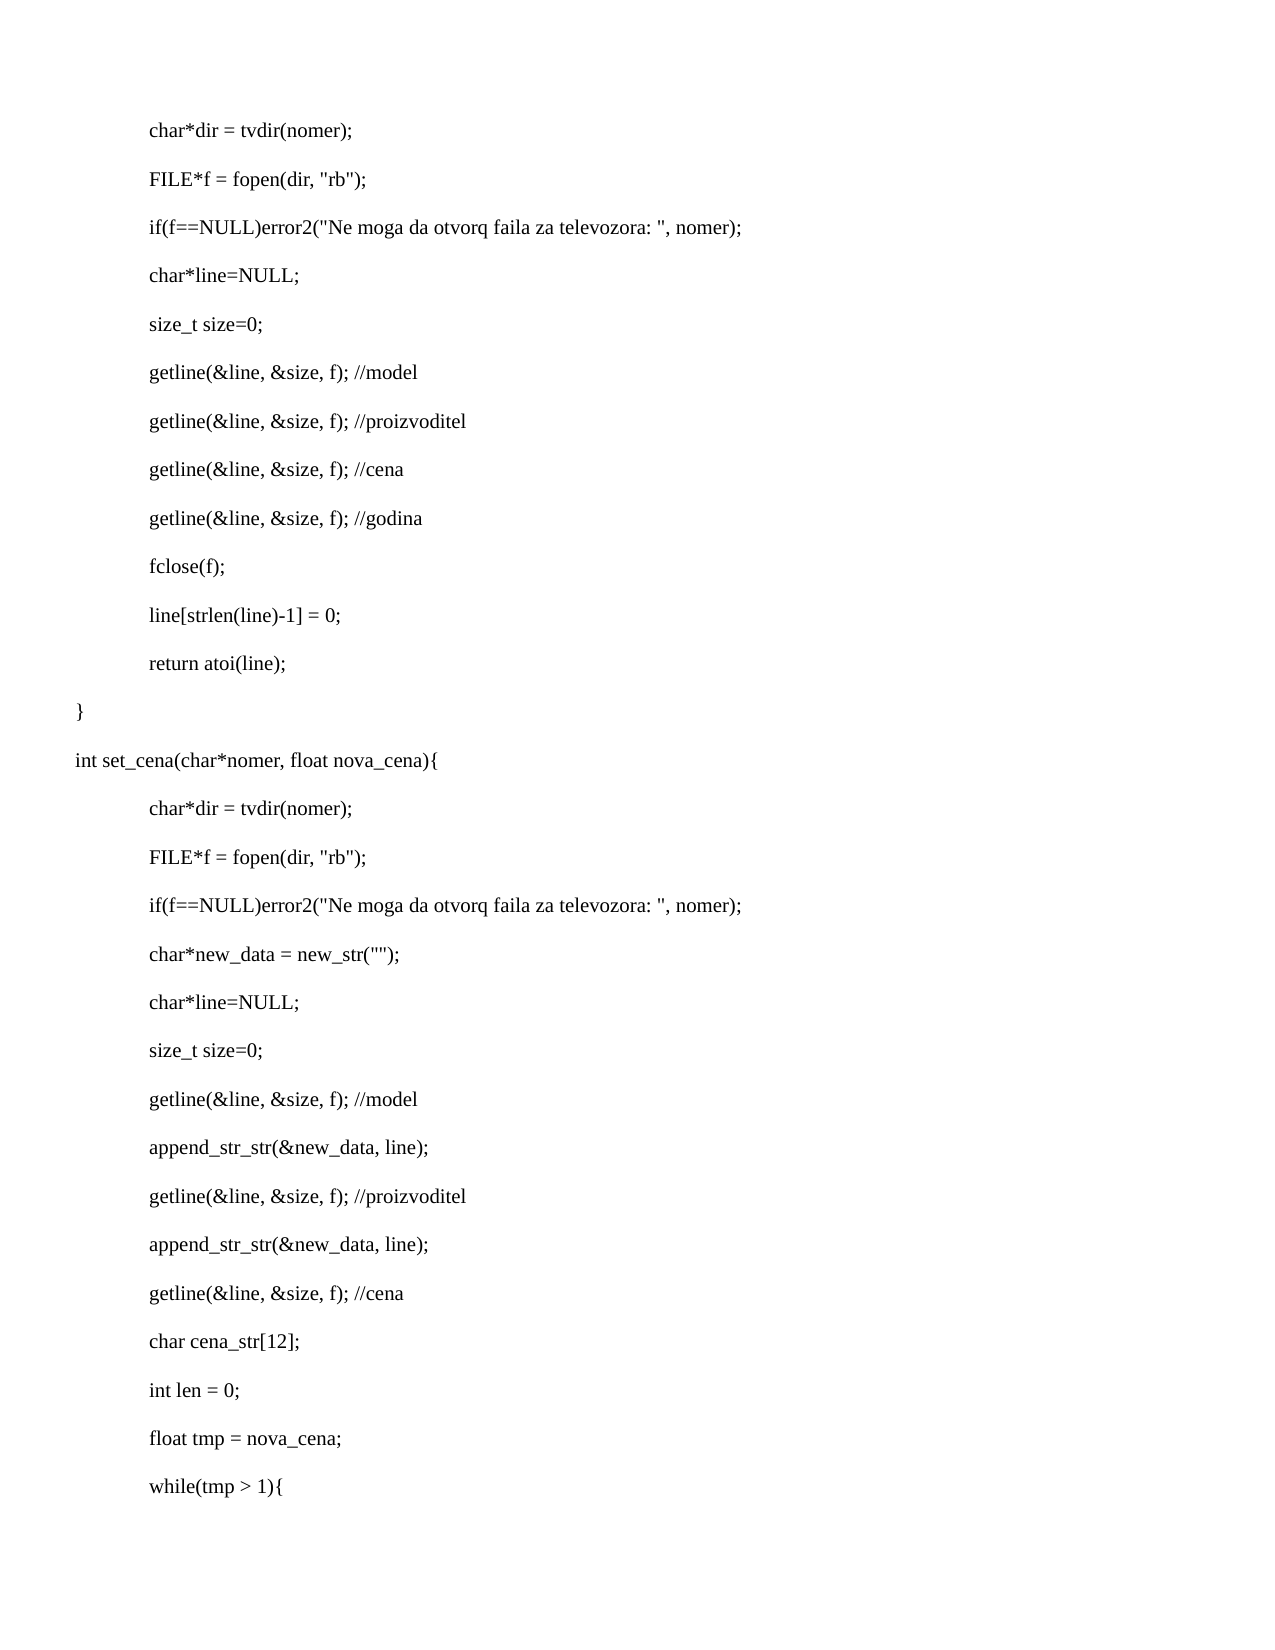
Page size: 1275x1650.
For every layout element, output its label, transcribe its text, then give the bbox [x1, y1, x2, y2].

text } [75, 699, 1209, 723]
text char*dir = tvdir(nomer); [75, 118, 1209, 142]
text float tmp = nova_cena; [75, 1426, 1209, 1450]
text getline(&line, &size, f); //godina [75, 506, 1209, 530]
text if(f==NULL)error2("Ne moga da otvorq faila za televozora: ", nomer); [75, 215, 1209, 239]
text char*line=NULL; [75, 263, 1209, 287]
text int len = 0; [75, 1377, 1209, 1402]
text getline(&line, &size, f); //model [75, 1087, 1209, 1111]
text getline(&line, &size, f); //proizvoditel [75, 409, 1209, 433]
text getline(&line, &size, f); //cena [75, 457, 1209, 481]
text char*new_data = new_str(""); [75, 942, 1209, 966]
text FILE*f = fopen(dir, "rb"); [75, 167, 1209, 191]
text append_str_str(&new_data, line); [75, 1232, 1209, 1256]
text line[strlen(line)-1] = 0; [75, 602, 1209, 627]
text FILE*f = fopen(dir, "rb"); [75, 845, 1209, 869]
text getline(&line, &size, f); //model [75, 360, 1209, 384]
text append_str_str(&new_data, line); [75, 1135, 1209, 1159]
text size_t size=0; [75, 312, 1209, 336]
text char cena_str[12]; [75, 1329, 1209, 1353]
text char*dir = tvdir(nomer); [75, 796, 1209, 820]
text getline(&line, &size, f); //proizvoditel [75, 1184, 1209, 1208]
text getline(&line, &size, f); //cena [75, 1281, 1209, 1305]
text fclose(f); [75, 554, 1209, 578]
text while(tmp > 1){ [75, 1474, 1209, 1498]
text return atoi(line); [75, 651, 1209, 675]
text int set_cena(char*nomer, float nova_cena){ [75, 748, 1209, 772]
text char*line=NULL; [75, 990, 1209, 1014]
text if(f==NULL)error2("Ne moga da otvorq faila za televozora: ", nomer); [75, 893, 1209, 917]
text size_t size=0; [75, 1038, 1209, 1062]
